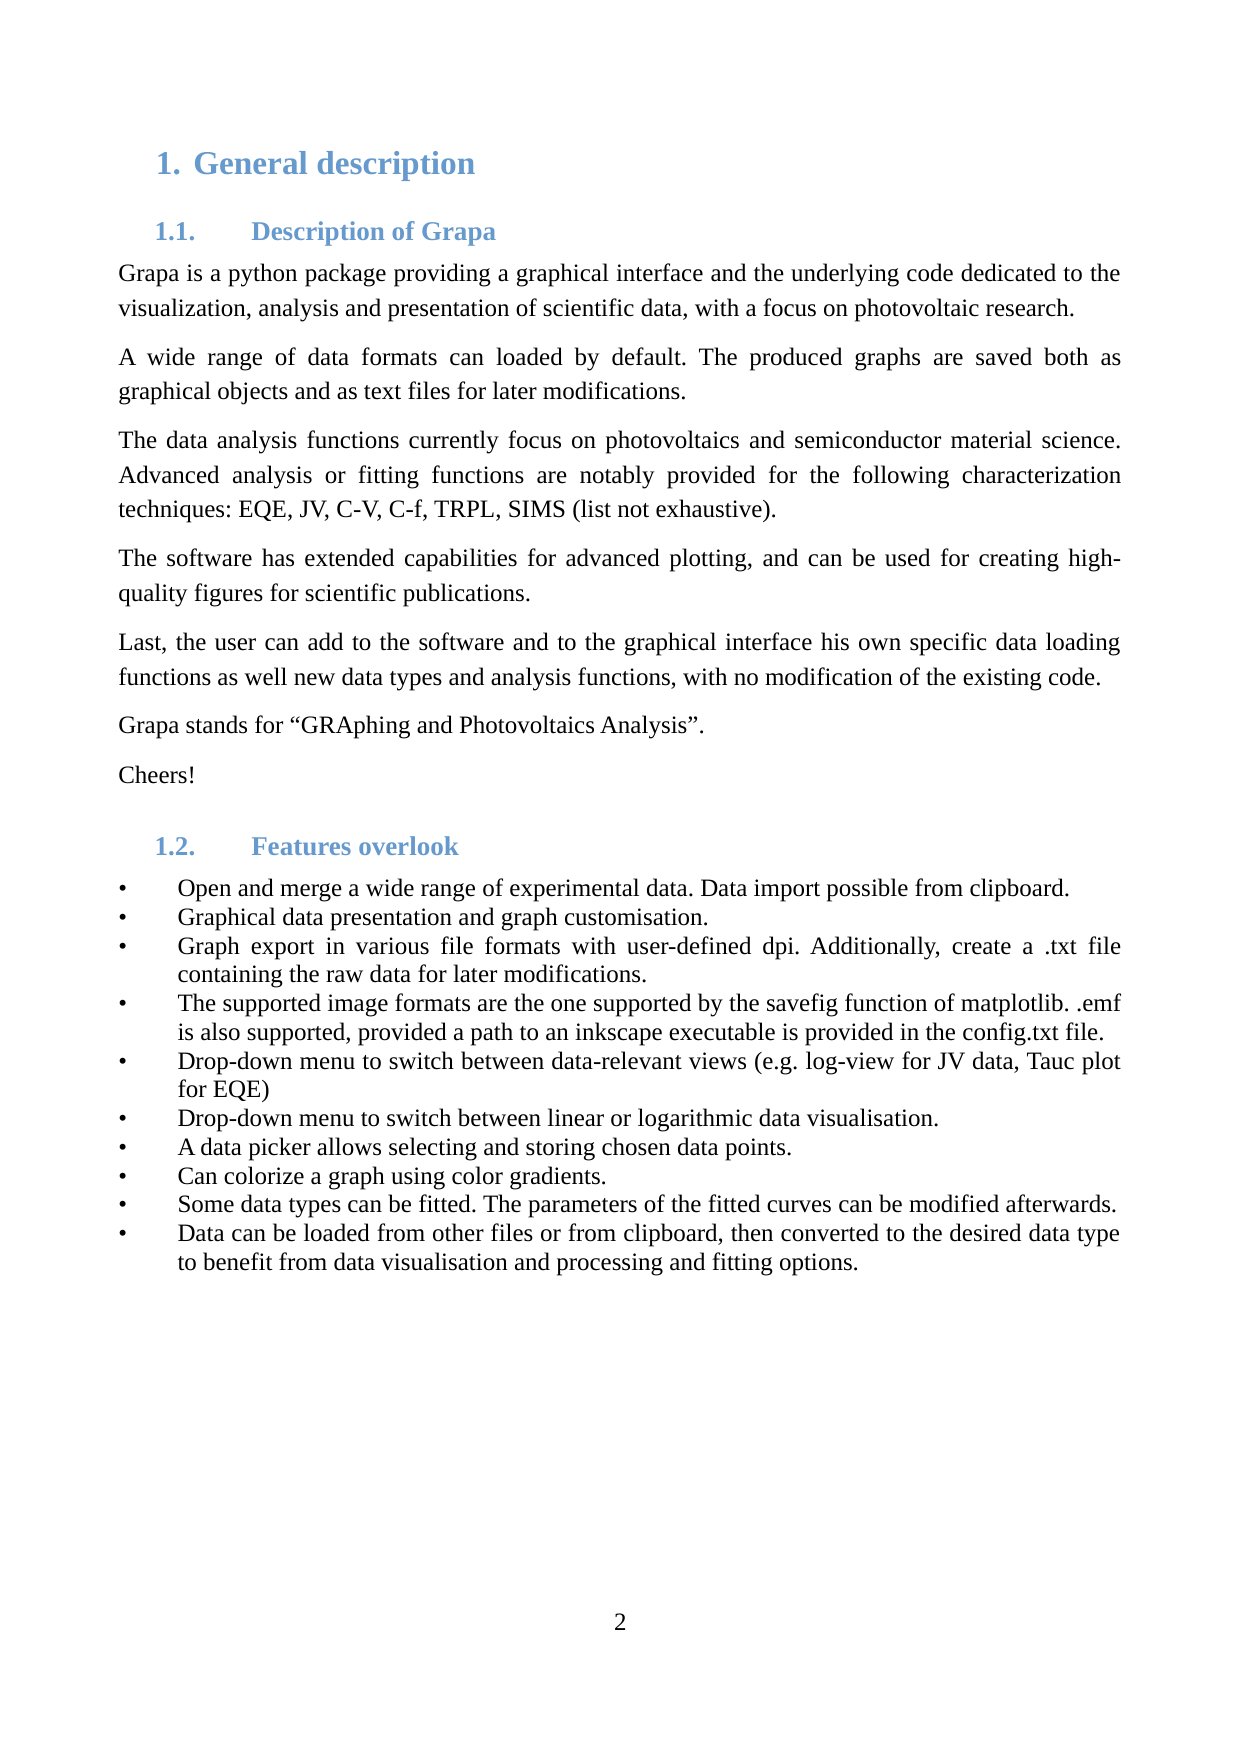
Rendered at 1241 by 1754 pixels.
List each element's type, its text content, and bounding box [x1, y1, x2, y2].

subtitle Description of Grapa [148, 215, 1122, 246]
list • Data can be loaded from other files or from clipboard, then converted to the desired data type to benefit from data visualisation and processing and fitting options. [118, 1218, 1122, 1276]
subtitle General description [156, 143, 1122, 181]
list • Some data types can be fitted. The parameters of the fitted curves can be modified afterwards. [118, 1189, 1122, 1218]
text The data analysis functions currently focus on photovoltaics and semiconductor material science. Advanced analysis or fitting functions are notably provided for the following characterization techniques: EQE, JV, C-V, C-f, TRPL, SIMS (list not exhaustive). [118, 426, 1122, 523]
text Cheers! [118, 760, 1122, 788]
text The software has extended capabilities for advanced plotting, and can be used for creating high-quality figures for scientific publications. [118, 543, 1122, 607]
list • Open and merge a wide range of experimental data. Data import possible from clipboard. [118, 873, 1122, 902]
list • The supported image formats are the one supported by the savefig function of matplotlib. .emf is also supported, provided a path to an inkscape executable is provided in the config.txt file. [118, 988, 1122, 1046]
list • Graphical data presentation and graph customisation. [118, 902, 1122, 931]
list • Can colorize a graph using color gradients. [118, 1161, 1122, 1189]
list • Graph export in various file formats with user-defined dpi. Additionally, create a .txt file containing the raw data for later modifications. [118, 931, 1122, 988]
text Last, the user can add to the software and to the graphical interface his own specific data loading functions as well new data types and analysis functions, with no modification of the existing code. [118, 627, 1122, 690]
list • A data picker allows selecting and storing chosen data points. [118, 1132, 1122, 1161]
list • Drop-down menu to switch between linear or logarithmic data visualisation. [118, 1103, 1122, 1132]
text Grapa is a python package providing a graphical interface and the underlying code dedicated to the visualization, analysis and presentation of scientific data, with a focus on photovoltaic research. [118, 258, 1122, 322]
subtitle Features overlook [148, 829, 1122, 861]
text Grapa stands for “GRAphing and Photovoltaics Analysis”. [118, 711, 1122, 739]
text A wide range of data formats can loaded by default. The produced graphs are saved both as graphical objects and as text files for later modifications. [118, 342, 1122, 405]
list • Drop-down menu to switch between data-relevant views (e.g. log-view for JV data, Tauc plot for EQE) [118, 1046, 1122, 1103]
